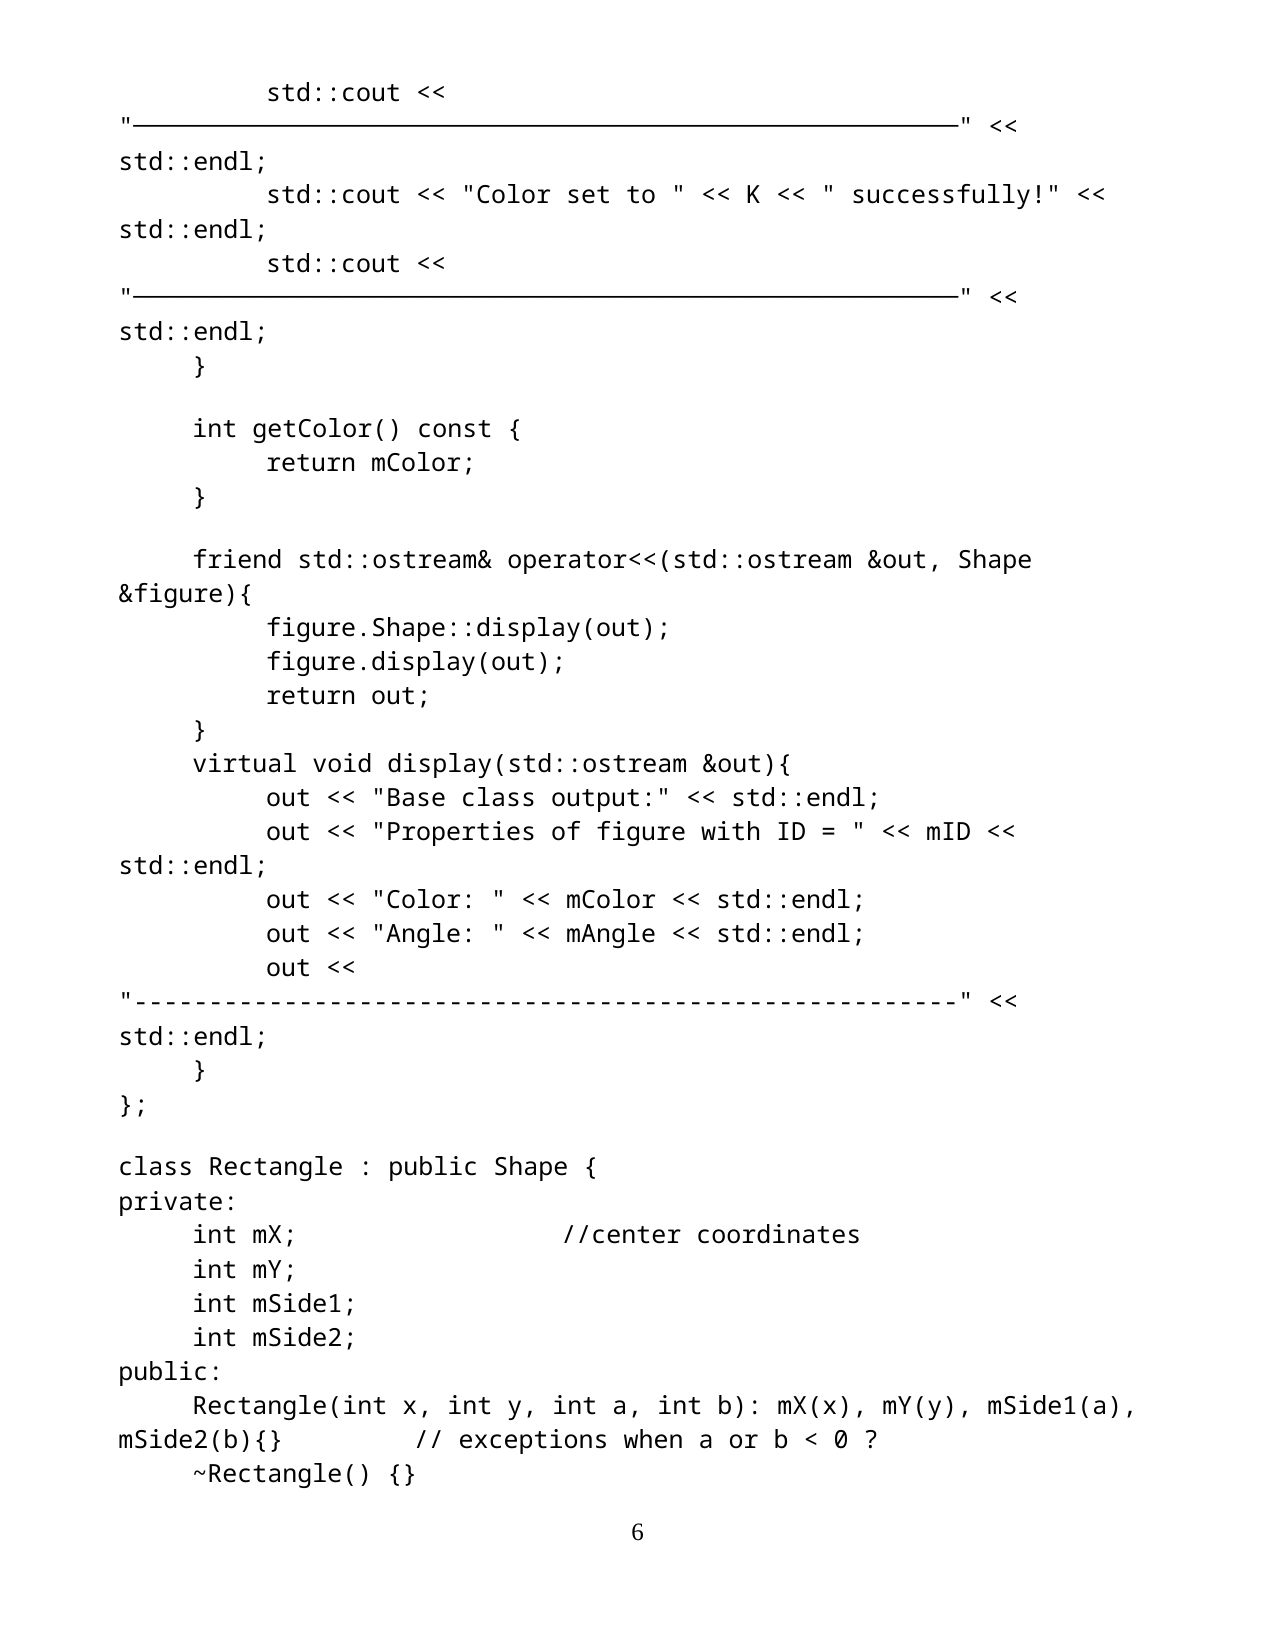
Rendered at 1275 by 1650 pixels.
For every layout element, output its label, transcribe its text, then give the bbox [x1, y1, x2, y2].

text out << "Properties of figure with ID = " << mID << std::endl; [118, 814, 1157, 882]
text Rectangle(int x, int y, int a, int b): mX(x), mY(y), mSide1(a), mSide2(b){} // exceptions when a or b < 0 ? [118, 1387, 1157, 1456]
text return out; [118, 677, 1157, 712]
text int mSide2; [118, 1319, 1157, 1353]
text out << "-------------------------------------------------------" << std::endl; [118, 950, 1157, 1052]
text private: [118, 1183, 1157, 1217]
text } [118, 478, 1157, 512]
text int mY; [118, 1251, 1157, 1285]
text friend std::ostream& operator<<(std::ostream &out, Shape &figure){ [118, 541, 1157, 609]
text out << "Color: " << mColor << std::endl; [118, 882, 1157, 916]
text int mX; //center coordinates [118, 1217, 1157, 1251]
text std::cout << "Color set to " << K << " successfully!" << std::endl; [118, 177, 1157, 245]
text } [118, 1052, 1157, 1086]
text figure.display(out); [118, 643, 1157, 677]
text int mSide1; [118, 1285, 1157, 1319]
text return mColor; [118, 444, 1157, 478]
text out << "Base class output:" << std::endl; [118, 780, 1157, 814]
text public: [118, 1353, 1157, 1387]
text int getColor() const { [118, 410, 1157, 444]
text }; [118, 1086, 1157, 1120]
text std::cout << "───────────────────────────────────────────────────────" << std::endl; [118, 245, 1157, 347]
text ~Rectangle() {} [118, 1456, 1157, 1490]
text } [118, 347, 1157, 382]
text } [118, 712, 1157, 746]
text figure.Shape::display(out); [118, 609, 1157, 643]
text out << "Angle: " << mAngle << std::endl; [118, 916, 1157, 950]
text class Rectangle : public Shape { [118, 1149, 1157, 1183]
text std::cout << "───────────────────────────────────────────────────────" << std::endl; [118, 75, 1157, 177]
text virtual void display(std::ostream &out){ [118, 746, 1157, 780]
